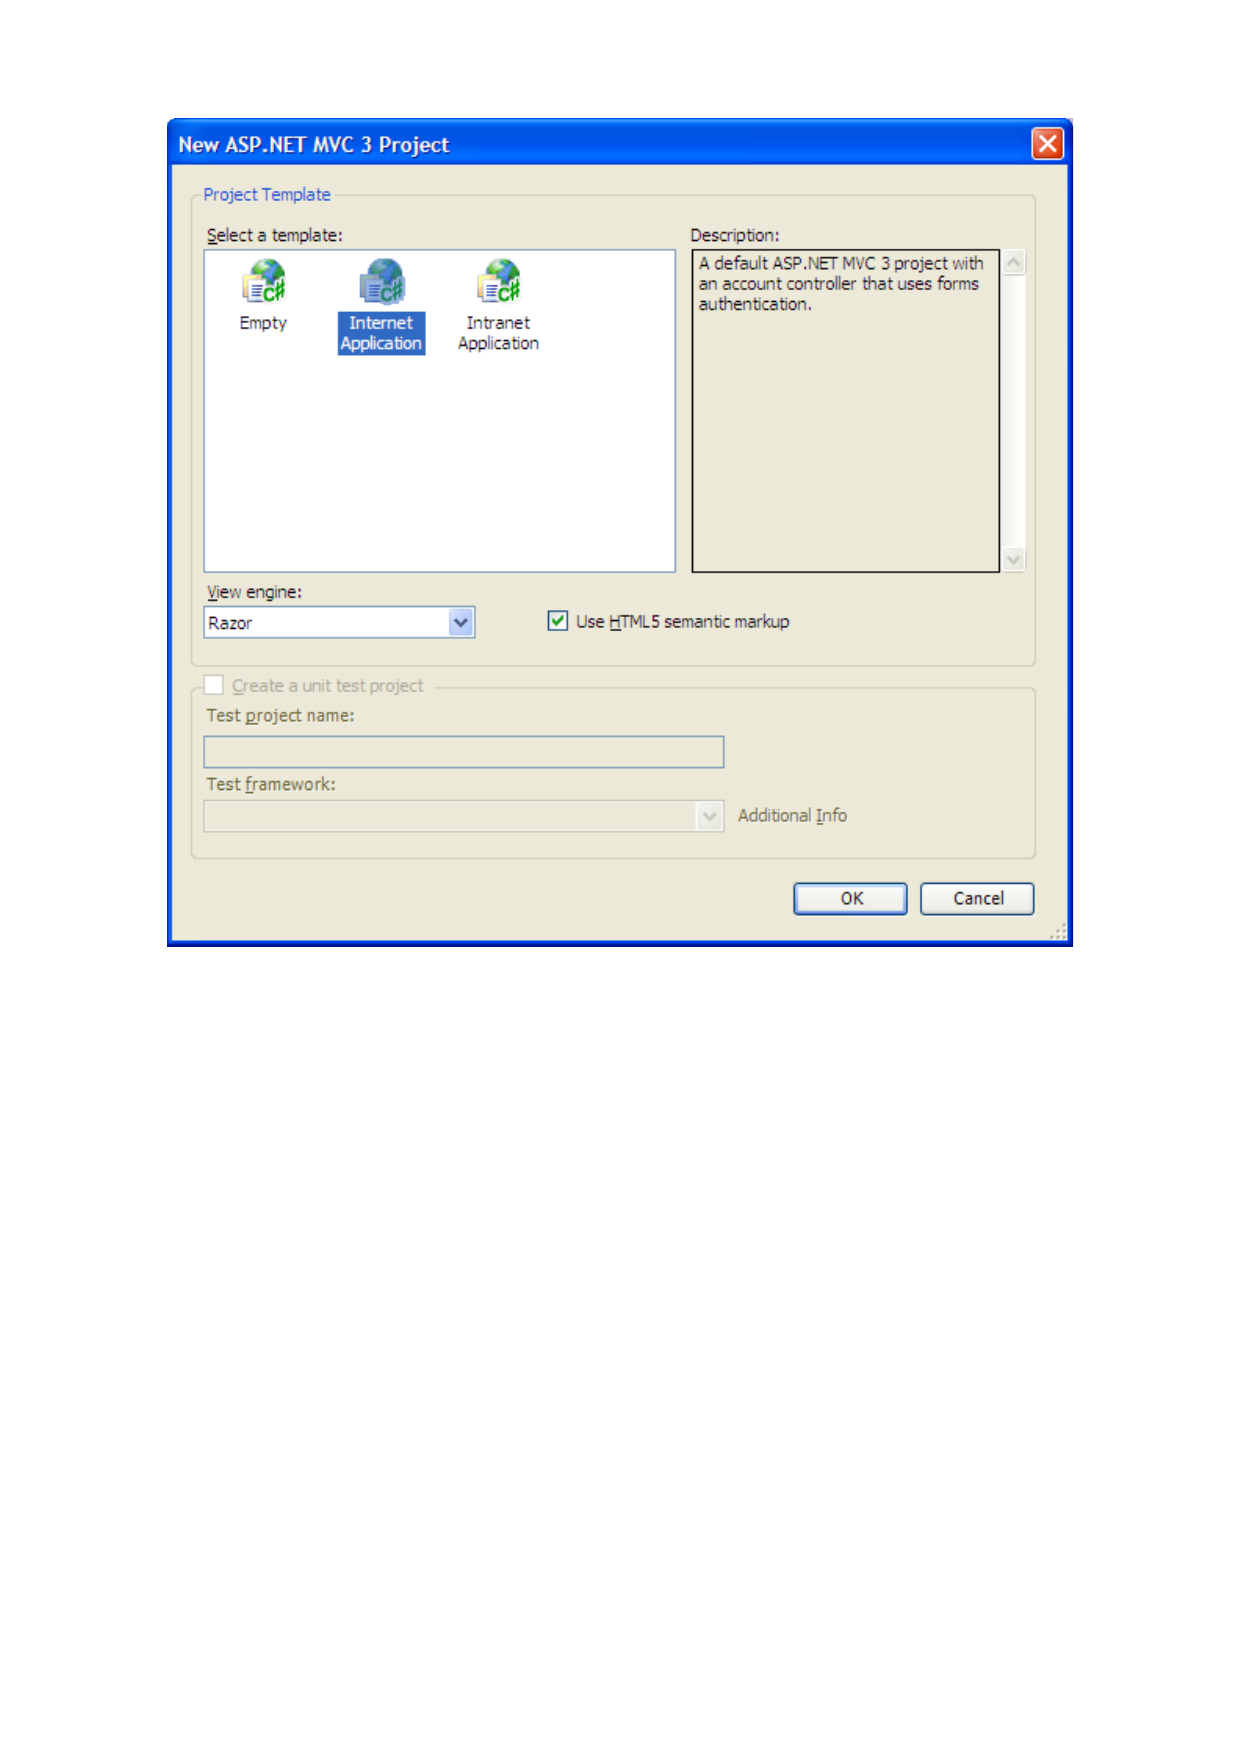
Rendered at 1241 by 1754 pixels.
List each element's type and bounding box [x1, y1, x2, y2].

picture [167, 118, 1074, 947]
